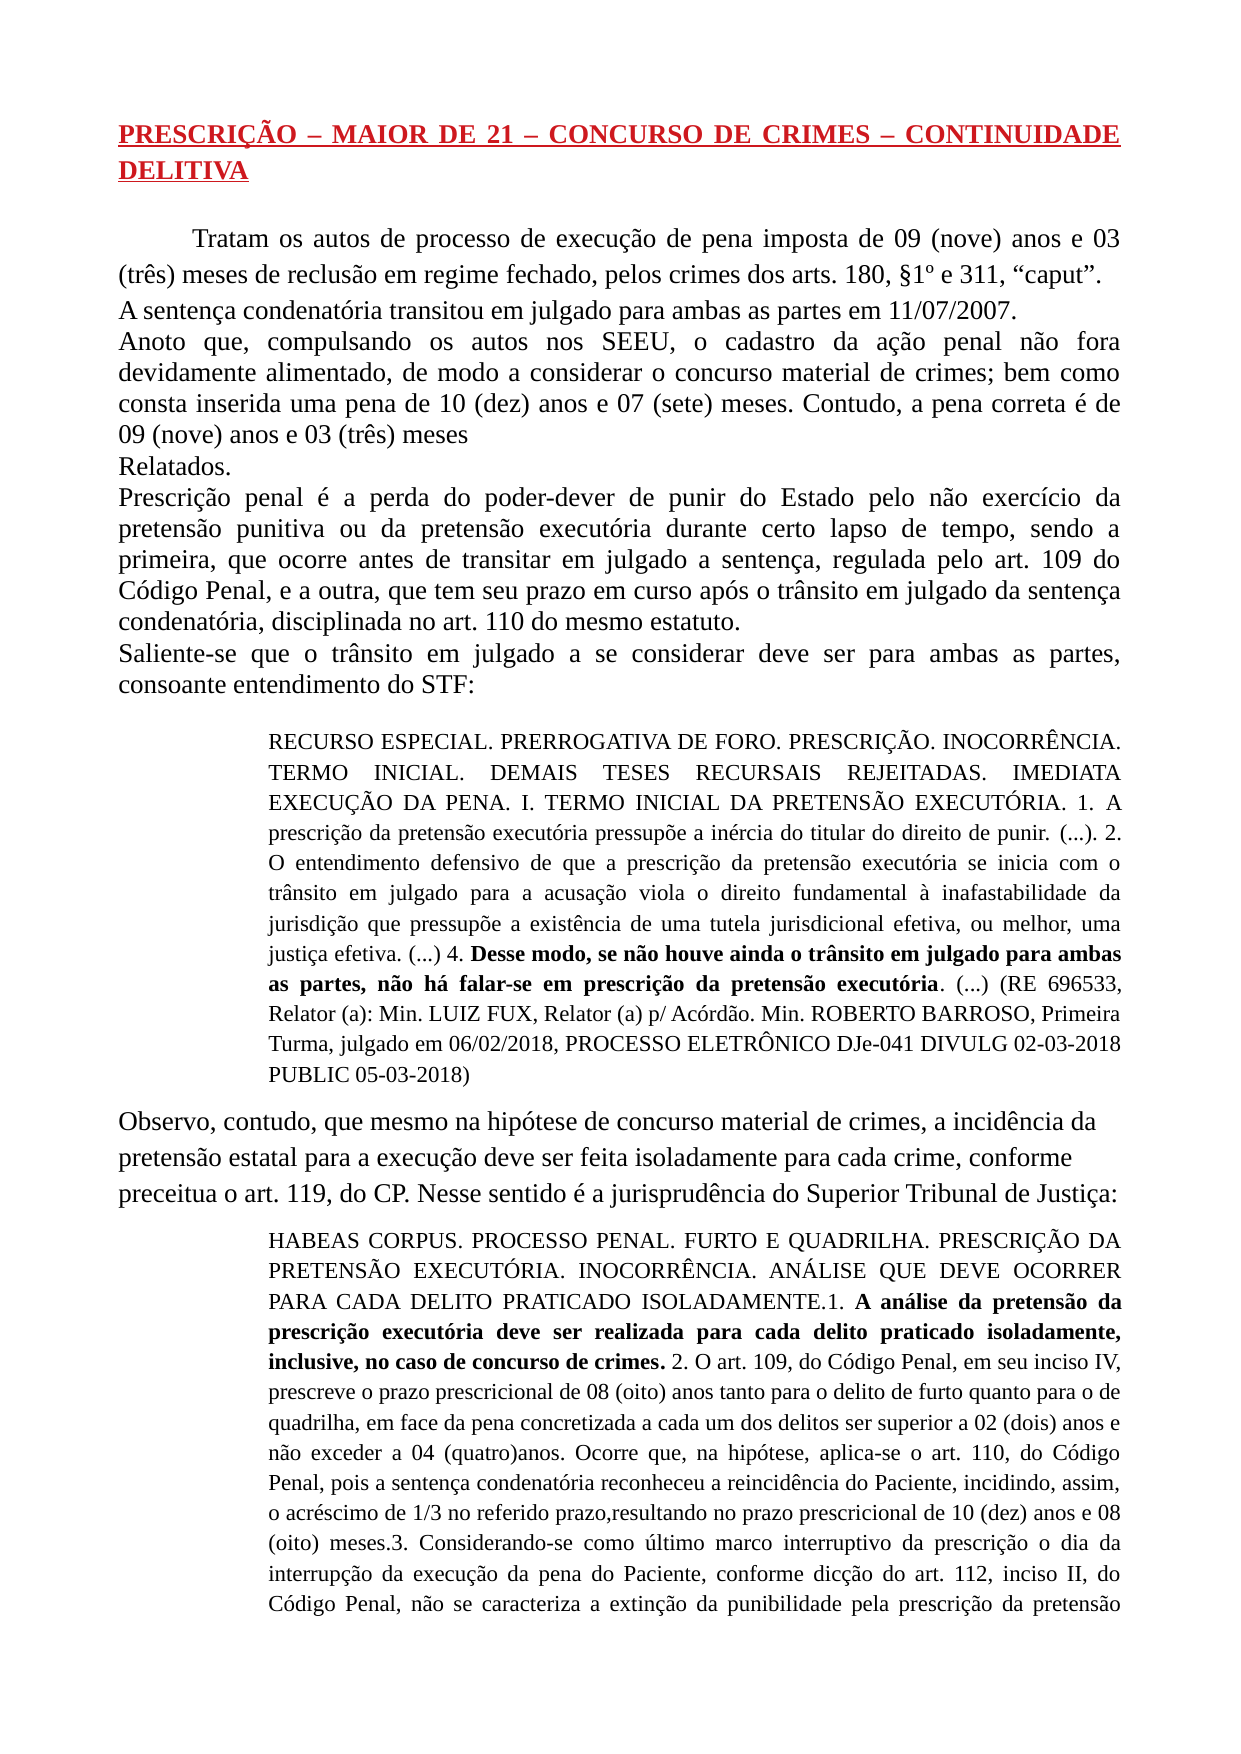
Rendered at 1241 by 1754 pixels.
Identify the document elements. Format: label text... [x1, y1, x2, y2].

text A sentença condenatória transitou em julgado para ambas as partes em 11/07/2007. [118, 294, 1122, 325]
text PRESCRIÇÃO – MAIOR DE 21 – CONCURSO DE CRIMES – CONTINUIDADE DELITIVA [118, 118, 1122, 185]
text Tratam os autos de processo de execução de pena imposta de 09 (nove) anos e 03 (três) meses de reclusão em regime fechado, pelos crimes dos arts. 180, §1º e 311, “caput”. [118, 223, 1122, 289]
text RECURSO ESPECIAL. PRERROGATIVA DE FORO. PRESCRIÇÃO. INOCORRÊNCIA. TERMO INICIAL. DEMAIS TESES RECURSAIS REJEITADAS. IMEDIATA EXECUÇÃO DA PENA. I. TERMO INICIAL DA PRETENSÃO EXECUTÓRIA. 1. A prescrição da pretensão executória pressupõe a inércia do titular do direito de punir. (...). 2. O entendimento defensivo de que a prescrição da pretensão executória se inicia com o trânsito em julgado para a acusação viola o direito fundamental à inafastabilidade da jurisdição que pressupõe a existência de uma tutela jurisdicional efetiva, ou melhor, uma justiça efetiva. (...) 4. Desse modo, se não houve ainda o trânsito em julgado para ambas as partes, não há falar-se em prescrição da pretensão executória. (...) (RE 696533, Relator (a): Min. LUIZ FUX, Relator (a) p/ Acórdão. Min. ROBERTO BARROSO, Primeira Turma, julgado em 06/02/2018, PROCESSO ELETRÔNICO DJe-041 DIVULG 02-03-2018 PUBLIC 05-03-2018) [268, 728, 1122, 1087]
text Saliente-se que o trânsito em julgado a se considerar deve ser para ambas as partes, consoante entendimento do STF: [118, 637, 1122, 699]
text HABEAS CORPUS. PROCESSO PENAL. FURTO E QUADRILHA. PRESCRIÇÃO DA PRETENSÃO EXECUTÓRIA. INOCORRÊNCIA. ANÁLISE QUE DEVE OCORRER PARA CADA DELITO PRATICADO ISOLADAMENTE.1. A análise da pretensão da prescrição executória deve ser realizada para cada delito praticado isoladamente, inclusive, no caso de concurso de crimes. 2. O art. 109, do Código Penal, em seu inciso IV, prescreve o prazo prescricional de 08 (oito) anos tanto para o delito de furto quanto para o de quadrilha, em face da pena concretizada a cada um dos delitos ser superior a 02 (dois) anos e não exceder a 04 (quatro)anos. Ocorre que, na hipótese, aplica-se o art. 110, do Código Penal, pois a sentença condenatória reconheceu a reincidência do Paciente, incidindo, assim, o acréscimo de 1/3 no referido prazo,resultando no prazo prescricional de 10 (dez) anos e 08 (oito) meses.3. Considerando-se como último marco interruptivo da prescrição o dia da interrupção da execução da pena do Paciente, conforme dicção do art. 112, inciso II, do Código Penal, não se caracteriza a extinção da punibilidade pela prescrição da pretensão [268, 1227, 1122, 1616]
text Relatados. [118, 450, 1122, 481]
text Observo, contudo, que mesmo na hipótese de concurso material de crimes, a incidência da pretensão estatal para a execução deve ser feita isoladamente para cada crime, conforme preceitua o art. 119, do CP. Nesse sentido é a jurisprudência do Superior Tribunal de Justiça: [118, 1106, 1122, 1208]
text Anoto que, compulsando os autos nos SEEU, o cadastro da ação penal não fora devidamente alimentado, de modo a considerar o concurso material de crimes; bem como consta inserida uma pena de 10 (dez) anos e 07 (sete) meses. Contudo, a pena correta é de 09 (nove) anos e 03 (três) meses [118, 325, 1122, 450]
text Prescrição penal é a perda do poder-dever de punir do Estado pelo não exercício da pretensão punitiva ou da pretensão executória durante certo lapso de tempo, sendo a primeira, que ocorre antes de transitar em julgado a sentença, regulada pelo art. 109 do Código Penal, e a outra, que tem seu prazo em curso após o trânsito em julgado da sentença condenatória, disciplinada no art. 110 do mesmo estatuto. [118, 481, 1122, 637]
